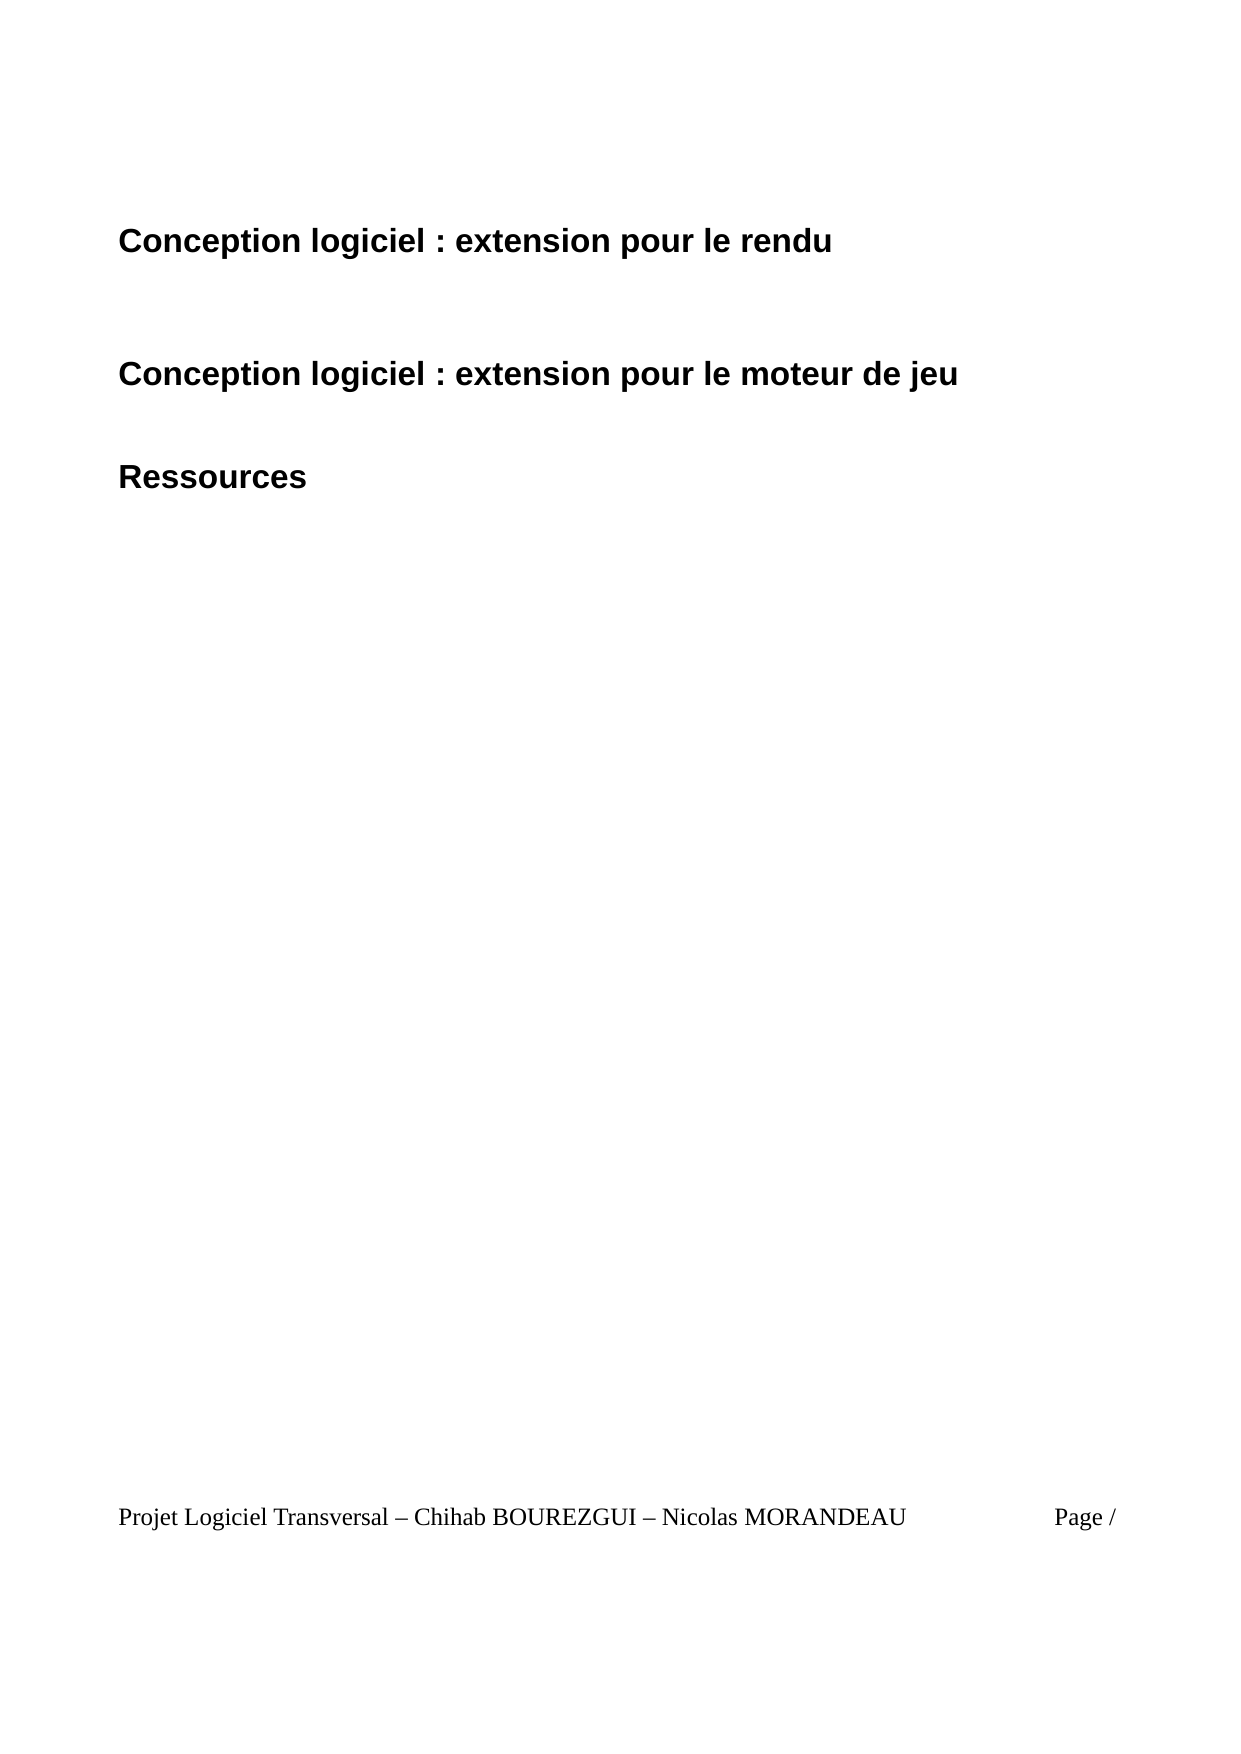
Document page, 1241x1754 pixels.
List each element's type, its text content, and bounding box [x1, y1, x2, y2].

text Conception logiciel : extension pour le moteur de jeu [118, 354, 1122, 392]
text Ressources [118, 457, 1122, 496]
text Conception logiciel : extension pour le rendu [118, 222, 1122, 260]
